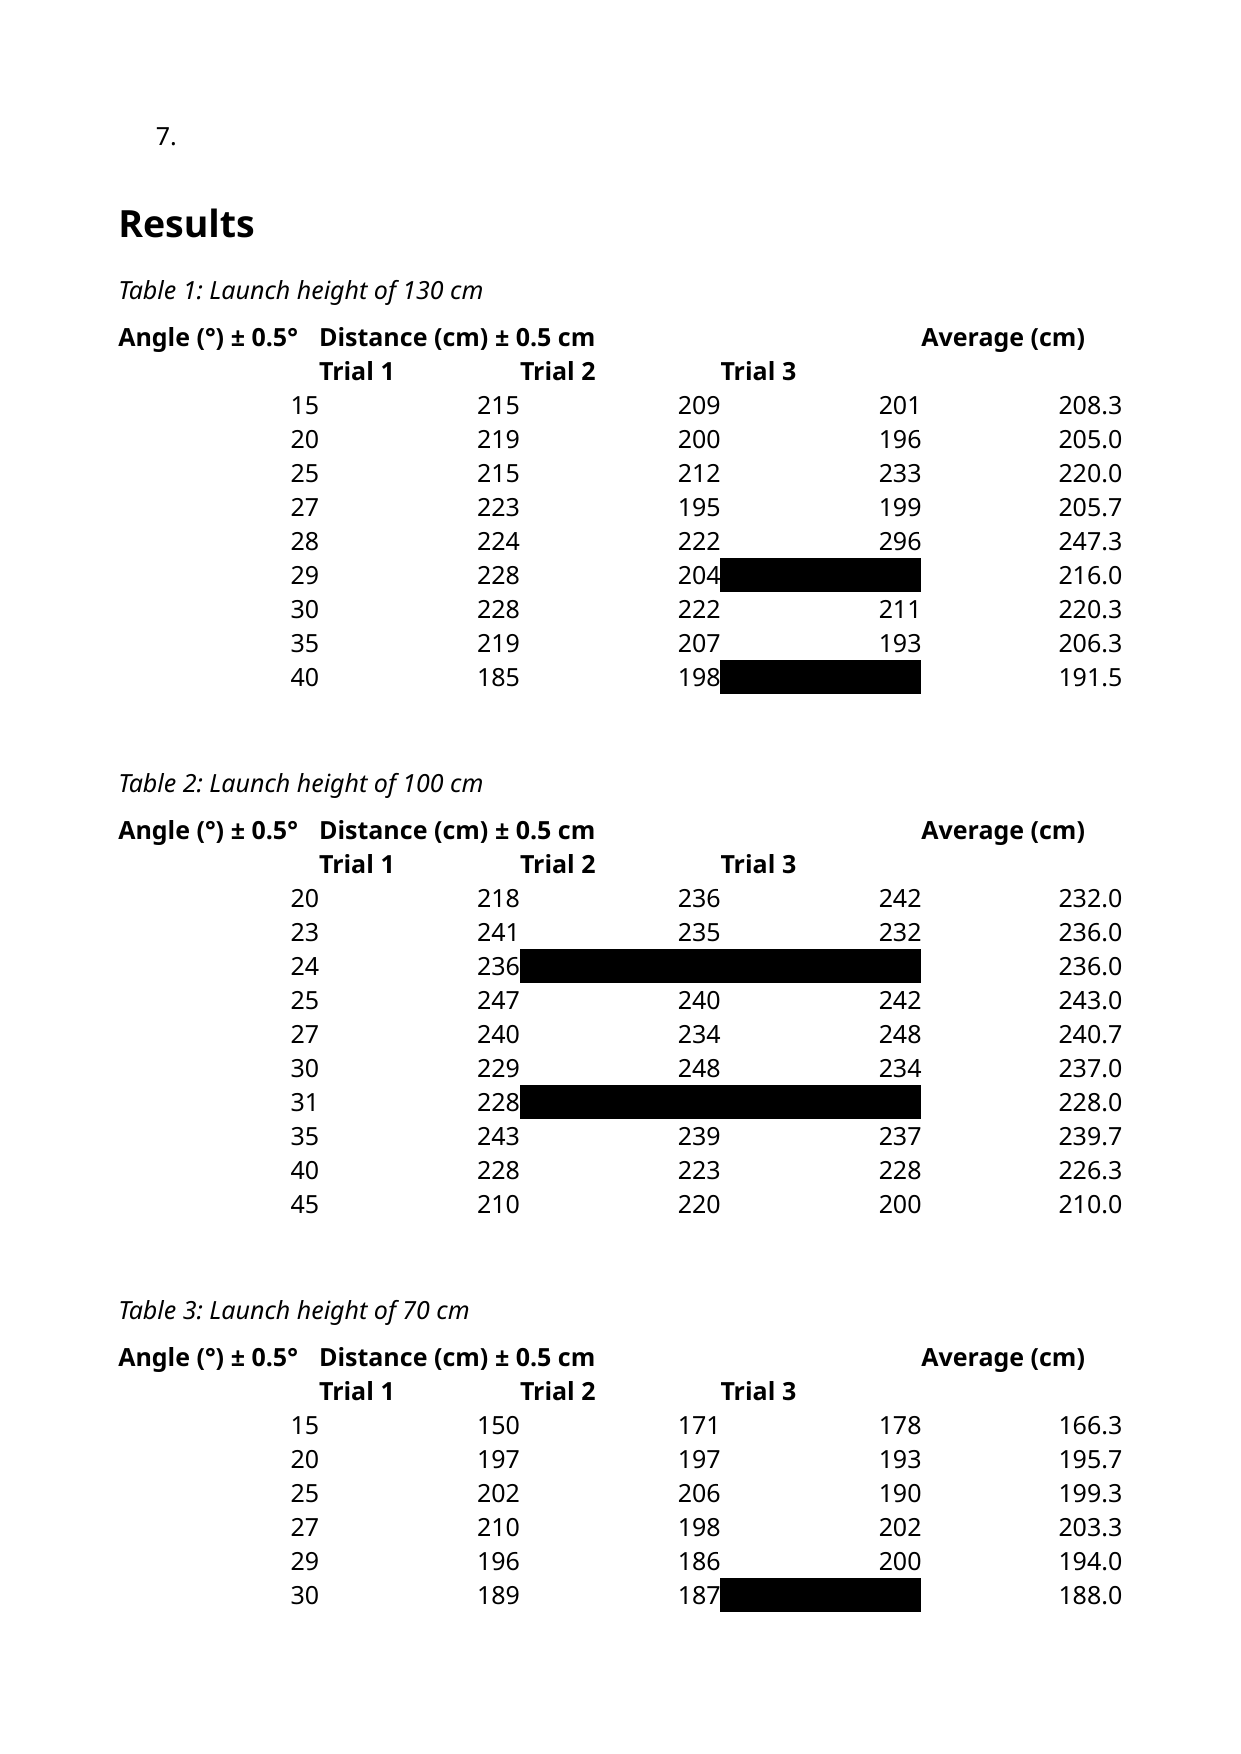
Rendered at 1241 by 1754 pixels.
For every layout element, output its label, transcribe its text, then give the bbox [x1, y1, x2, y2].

table_cell 233 [720, 456, 921, 490]
table_cell 223 [319, 490, 520, 524]
table_cell 207 [520, 626, 720, 660]
table_cell 224 [319, 524, 520, 558]
table_cell 31 [118, 1085, 319, 1119]
table_cell 15 [118, 1407, 319, 1441]
table_cell 222 [520, 592, 720, 626]
table_cell 211 [720, 592, 921, 626]
table_cell 243 [319, 1119, 520, 1153]
table_header Average (cm) [921, 1339, 1122, 1407]
table_cell 25 [118, 1475, 319, 1509]
table_cell Trial 3 [720, 846, 921, 880]
table_cell 185 [319, 660, 520, 694]
text Table 1: Launch height of 130 cm [118, 273, 1122, 307]
table_cell 218 [319, 880, 520, 914]
table_cell 199 [720, 490, 921, 524]
table_cell 201 [720, 388, 921, 422]
table_cell Trial 1 [319, 846, 520, 880]
table_cell 247.3 [921, 524, 1122, 558]
table_cell 171 [520, 1407, 720, 1441]
table_cell 203.3 [921, 1510, 1122, 1543]
table_cell 29 [118, 558, 319, 592]
table_cell [720, 1578, 921, 1612]
table_cell 196 [720, 422, 921, 456]
table_cell 241 [319, 915, 520, 948]
table_cell 228 [319, 1085, 520, 1119]
table_cell 27 [118, 1017, 319, 1051]
table_cell 194.0 [921, 1544, 1122, 1578]
table_cell 240 [319, 1017, 520, 1051]
text Table 3: Launch height of 70 cm [118, 1293, 1122, 1327]
table_cell 236.0 [921, 949, 1122, 983]
table_cell 45 [118, 1187, 319, 1221]
table_cell 222 [520, 524, 720, 558]
table_cell 25 [118, 983, 319, 1017]
table_cell Trial 1 [319, 354, 520, 388]
table_cell 189 [319, 1578, 520, 1612]
table_cell 40 [118, 1153, 319, 1187]
table_cell 188.0 [921, 1578, 1122, 1612]
table_cell 35 [118, 1119, 319, 1153]
table_cell 228.0 [921, 1085, 1122, 1119]
table_cell 24 [118, 949, 319, 983]
table_cell 215 [319, 456, 520, 490]
table_cell 240 [520, 983, 720, 1017]
table_cell 232 [720, 915, 921, 948]
table_cell Trial 2 [520, 1373, 720, 1407]
table_cell 29 [118, 1544, 319, 1578]
table_cell 220.3 [921, 592, 1122, 626]
table_cell 242 [720, 880, 921, 914]
subtitle Results [118, 197, 1122, 248]
table_header Distance (cm) ± 0.5 cm [319, 1339, 921, 1373]
table_cell 28 [118, 524, 319, 558]
table_cell 200 [720, 1187, 921, 1221]
table_cell 166.3 [921, 1407, 1122, 1441]
table_cell 200 [520, 422, 720, 456]
table_cell 23 [118, 915, 319, 948]
table_cell 228 [319, 1153, 520, 1187]
table_cell 243.0 [921, 983, 1122, 1017]
table_cell 223 [520, 1153, 720, 1187]
table_cell 228 [319, 592, 520, 626]
table_cell 200 [720, 1544, 921, 1578]
table_cell 237.0 [921, 1051, 1122, 1085]
table_cell 220 [520, 1187, 720, 1221]
table_cell Trial 3 [720, 1373, 921, 1407]
table_header Average (cm) [921, 320, 1122, 388]
table_cell 30 [118, 1578, 319, 1612]
table_cell 219 [319, 626, 520, 660]
table_header Angle (°) ± 0.5° [118, 320, 319, 388]
table_cell 150 [319, 1407, 520, 1441]
table_cell 187 [520, 1578, 720, 1612]
table_cell 197 [319, 1441, 520, 1475]
table_cell 198 [520, 660, 720, 694]
table_cell 206 [520, 1475, 720, 1509]
text Table 2: Launch height of 100 cm [118, 766, 1122, 800]
table_cell 193 [720, 1441, 921, 1475]
table_header Distance (cm) ± 0.5 cm [319, 320, 921, 353]
table_cell 242 [720, 983, 921, 1017]
table_cell 248 [720, 1017, 921, 1051]
table_cell 186 [520, 1544, 720, 1578]
table_cell [720, 558, 921, 592]
table_cell 234 [520, 1017, 720, 1051]
table_cell 228 [720, 1153, 921, 1187]
table_cell 215 [319, 388, 520, 422]
table_cell 229 [319, 1051, 520, 1085]
table_cell 20 [118, 422, 319, 456]
table_cell 196 [319, 1544, 520, 1578]
table_header Average (cm) [921, 812, 1122, 880]
table_cell 234 [720, 1051, 921, 1085]
table_cell 27 [118, 490, 319, 524]
table_cell Trial 2 [520, 354, 720, 388]
table_cell 195 [520, 490, 720, 524]
table_cell 25 [118, 456, 319, 490]
table_cell Trial 3 [720, 354, 921, 388]
table_cell 202 [720, 1510, 921, 1543]
table_cell 204 [520, 558, 720, 592]
table_cell [720, 1085, 921, 1119]
table_cell 202 [319, 1475, 520, 1509]
table_cell 210 [319, 1510, 520, 1543]
table_cell 195.7 [921, 1441, 1122, 1475]
table_cell 247 [319, 983, 520, 1017]
table_cell 212 [520, 456, 720, 490]
table_cell 237 [720, 1119, 921, 1153]
table_cell 210 [319, 1187, 520, 1221]
table_cell 40 [118, 660, 319, 694]
table_cell 239.7 [921, 1119, 1122, 1153]
table_cell 199.3 [921, 1475, 1122, 1509]
table_cell 35 [118, 626, 319, 660]
table_cell 228 [319, 558, 520, 592]
table_cell Trial 1 [319, 1373, 520, 1407]
table_cell 220.0 [921, 456, 1122, 490]
table_cell 15 [118, 388, 319, 422]
table_cell 197 [520, 1441, 720, 1475]
table_cell 236 [520, 880, 720, 914]
table_cell [520, 1085, 720, 1119]
table_cell 198 [520, 1510, 720, 1543]
table_cell 239 [520, 1119, 720, 1153]
table_cell 236 [319, 949, 520, 983]
table_cell [520, 949, 720, 983]
table_cell 209 [520, 388, 720, 422]
table_cell 216.0 [921, 558, 1122, 592]
table_cell 219 [319, 422, 520, 456]
table_cell 30 [118, 1051, 319, 1085]
table_cell 226.3 [921, 1153, 1122, 1187]
table_cell 296 [720, 524, 921, 558]
table_cell 27 [118, 1510, 319, 1543]
table_cell 20 [118, 1441, 319, 1475]
table_cell 210.0 [921, 1187, 1122, 1221]
table_cell 205.7 [921, 490, 1122, 524]
table_cell 235 [520, 915, 720, 948]
table_cell 208.3 [921, 388, 1122, 422]
table_cell 191.5 [921, 660, 1122, 694]
table_cell 206.3 [921, 626, 1122, 660]
table_header Angle (°) ± 0.5° [118, 1339, 319, 1407]
table_cell 193 [720, 626, 921, 660]
table_cell 30 [118, 592, 319, 626]
table_cell 240.7 [921, 1017, 1122, 1051]
table_cell Trial 2 [520, 846, 720, 880]
table_cell [720, 660, 921, 694]
table_cell 232.0 [921, 880, 1122, 914]
table_header Distance (cm) ± 0.5 cm [319, 812, 921, 846]
table_cell 20 [118, 880, 319, 914]
table_cell 190 [720, 1475, 921, 1509]
table_cell 205.0 [921, 422, 1122, 456]
table_cell [720, 949, 921, 983]
table_header Angle (°) ± 0.5° [118, 812, 319, 880]
table_cell 248 [520, 1051, 720, 1085]
table_cell 178 [720, 1407, 921, 1441]
table_cell 236.0 [921, 915, 1122, 948]
